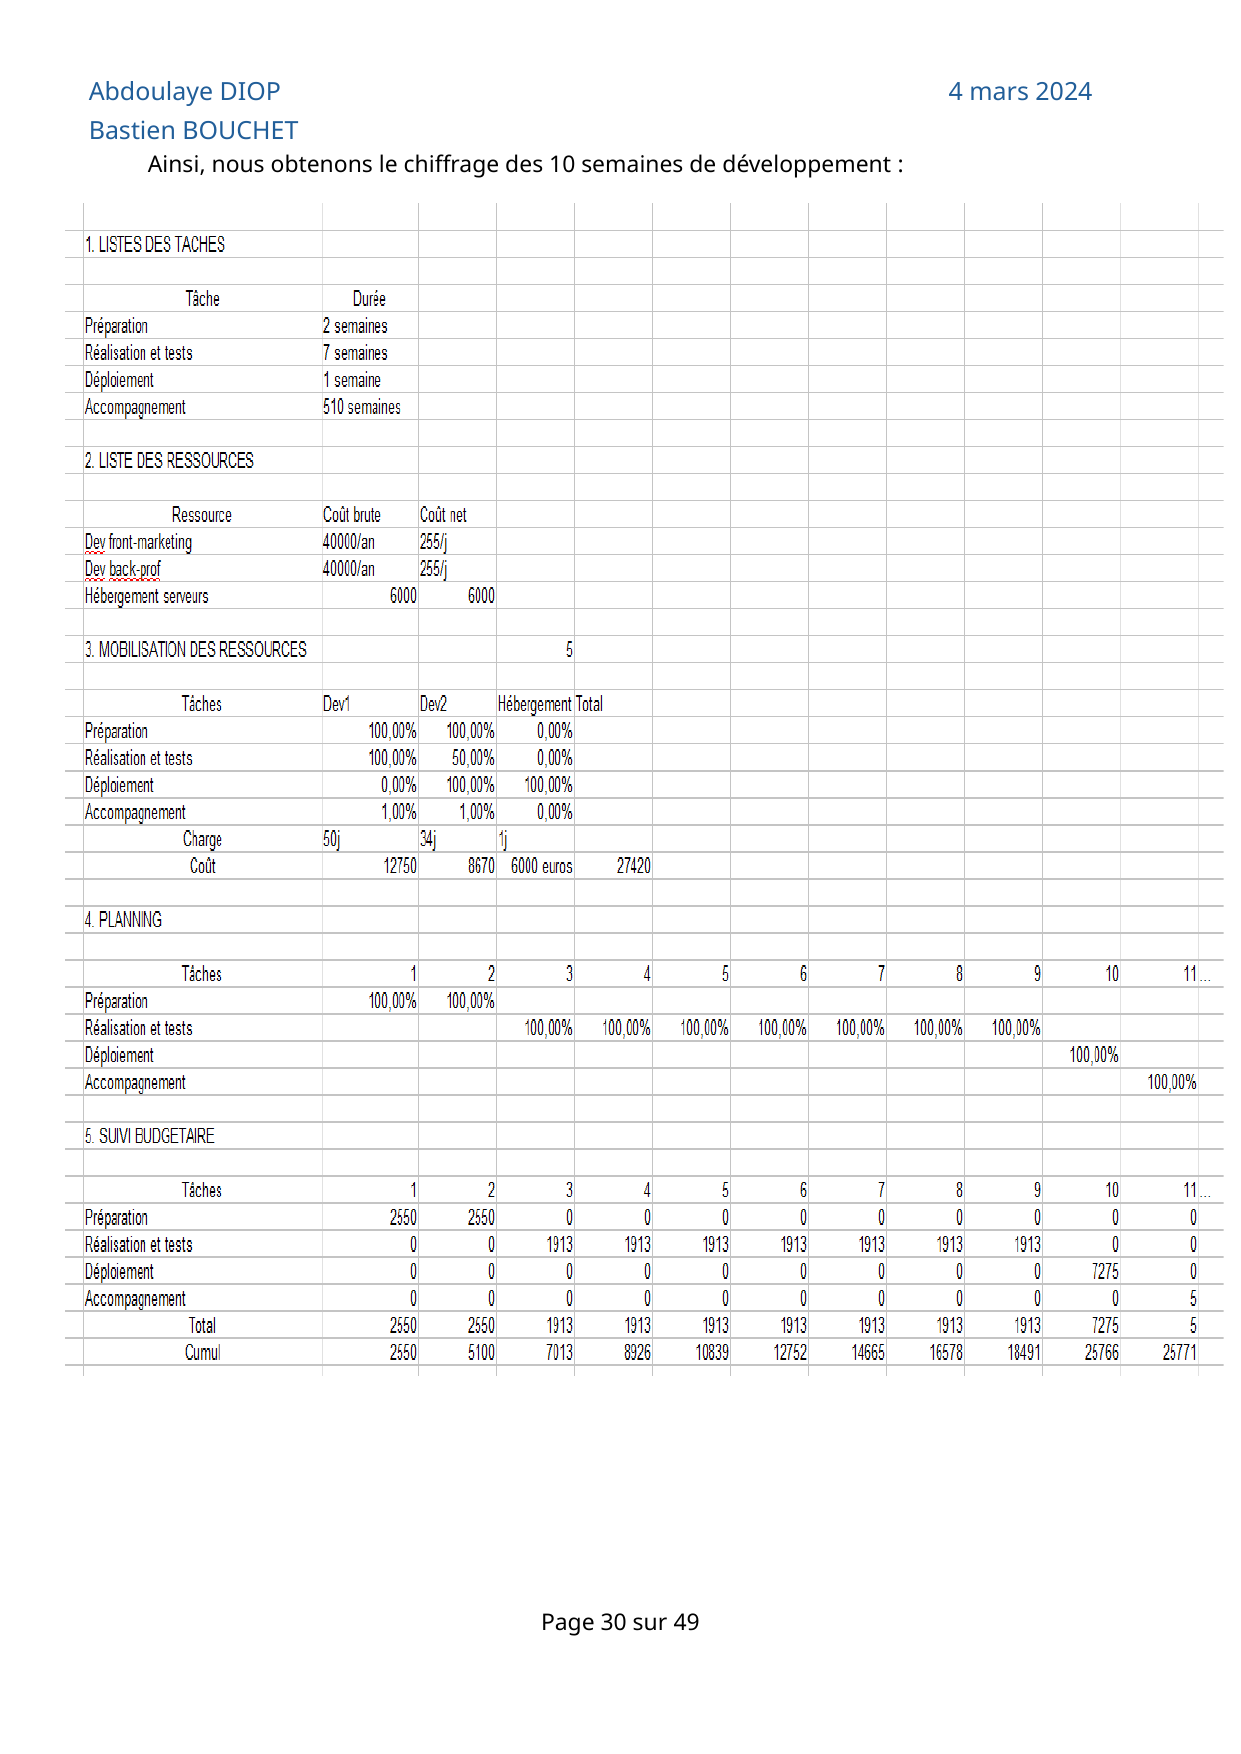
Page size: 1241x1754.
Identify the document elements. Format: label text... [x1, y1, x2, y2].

text Ainsi, nous obtenons le chiffrage des 10 semaines de développement : [148, 148, 1093, 179]
